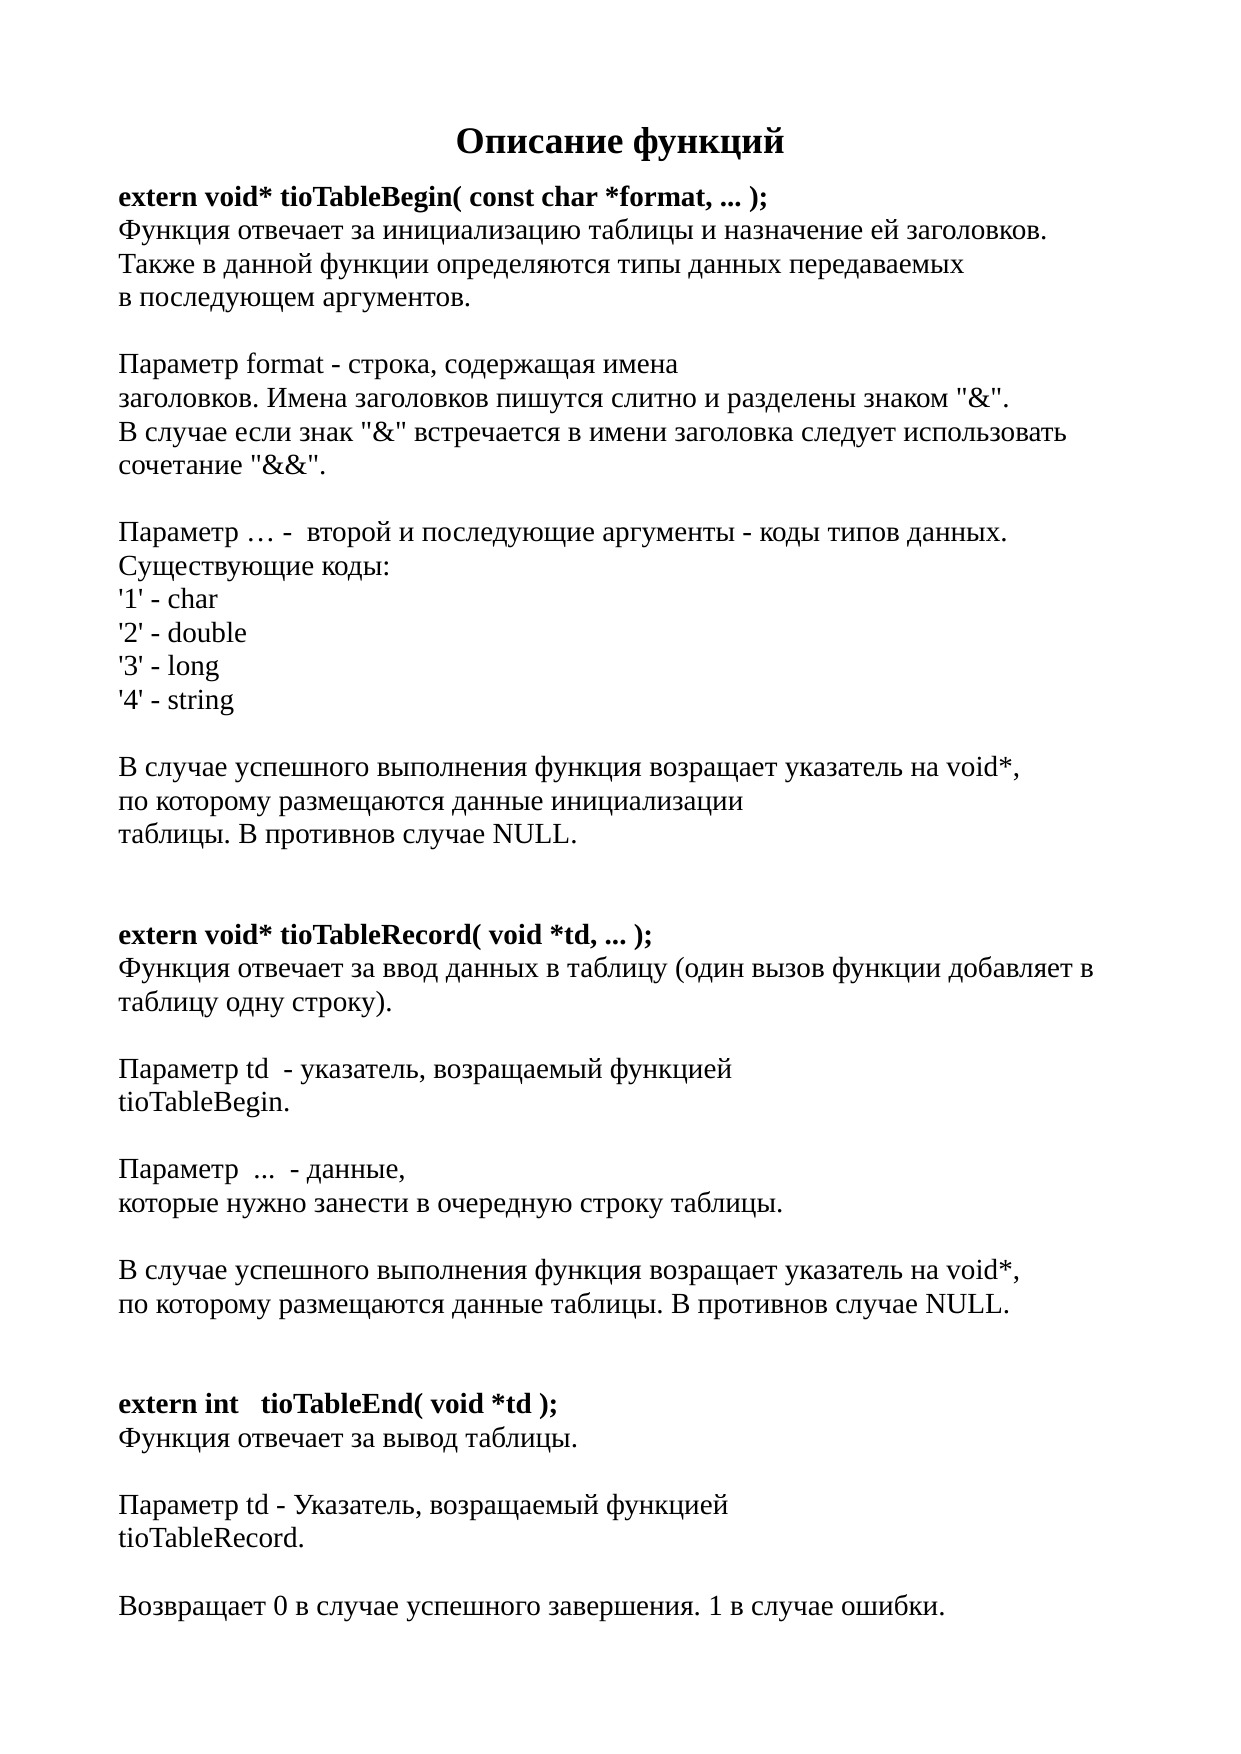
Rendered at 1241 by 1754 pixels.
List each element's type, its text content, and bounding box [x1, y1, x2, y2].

text по которому размещаются данные таблицы. В противнов случае NULL. [118, 1286, 1122, 1319]
text Параметр format - строка, содержащая имена [118, 347, 1122, 380]
text Параметр ... - данные, [118, 1152, 1122, 1185]
text Функция отвечает за инициализацию таблицы и назначение ей заголовков. [118, 212, 1122, 246]
text Параметр … - второй и последующие аргументы - коды типов данных. [118, 514, 1122, 548]
text в последующем аргументов. [118, 279, 1122, 313]
text '4' - string [118, 682, 1122, 716]
text В случае если знак "&" встречается в имени заголовка следует использовать [118, 414, 1122, 447]
text Возвращает 0 в случае успешного завершения. 1 в случае ошибки. [118, 1588, 1122, 1621]
text '2' - double [118, 615, 1122, 648]
text extern void* tioTableRecord( void *td, ... ); [118, 917, 1122, 950]
text tioTableBegin. [118, 1084, 1122, 1118]
text extern void* tioTableBegin( const char *format, ... ); [118, 179, 1122, 212]
text заголовков. Имена заголовков пишутся слитно и разделены знаком "&". [118, 380, 1122, 414]
text Функция отвечает за вывод таблицы. [118, 1420, 1122, 1453]
text по которому размещаются данные инициализации [118, 783, 1122, 816]
text Параметр td - Указатель, возращаемый функцией [118, 1487, 1122, 1521]
text таблицы. В противнов случае NULL. [118, 816, 1122, 850]
text Функция отвечает за ввод данных в таблицу (один вызов функции добавляет в [118, 950, 1122, 984]
text Также в данной функции определяются типы данных передаваемых [118, 246, 1122, 279]
text tioTableRecord. [118, 1521, 1122, 1554]
text extern int tioTableEnd( void *td ); [118, 1386, 1122, 1420]
text В случае успешного выполнения функция возращает указатель на void*, [118, 1252, 1122, 1286]
text Параметр td - указатель, возращаемый функцией [118, 1051, 1122, 1084]
text таблицу одну строку). [118, 984, 1122, 1017]
text '3' - long [118, 648, 1122, 682]
text Cуществующие коды: [118, 548, 1122, 581]
text '1' - char [118, 581, 1122, 615]
title Описание функций [118, 118, 1122, 161]
text которые нужно занести в очередную строку таблицы. [118, 1185, 1122, 1219]
text сочетание "&&". [118, 447, 1122, 481]
text В случае успешного выполнения функция возращает указатель на void*, [118, 749, 1122, 783]
